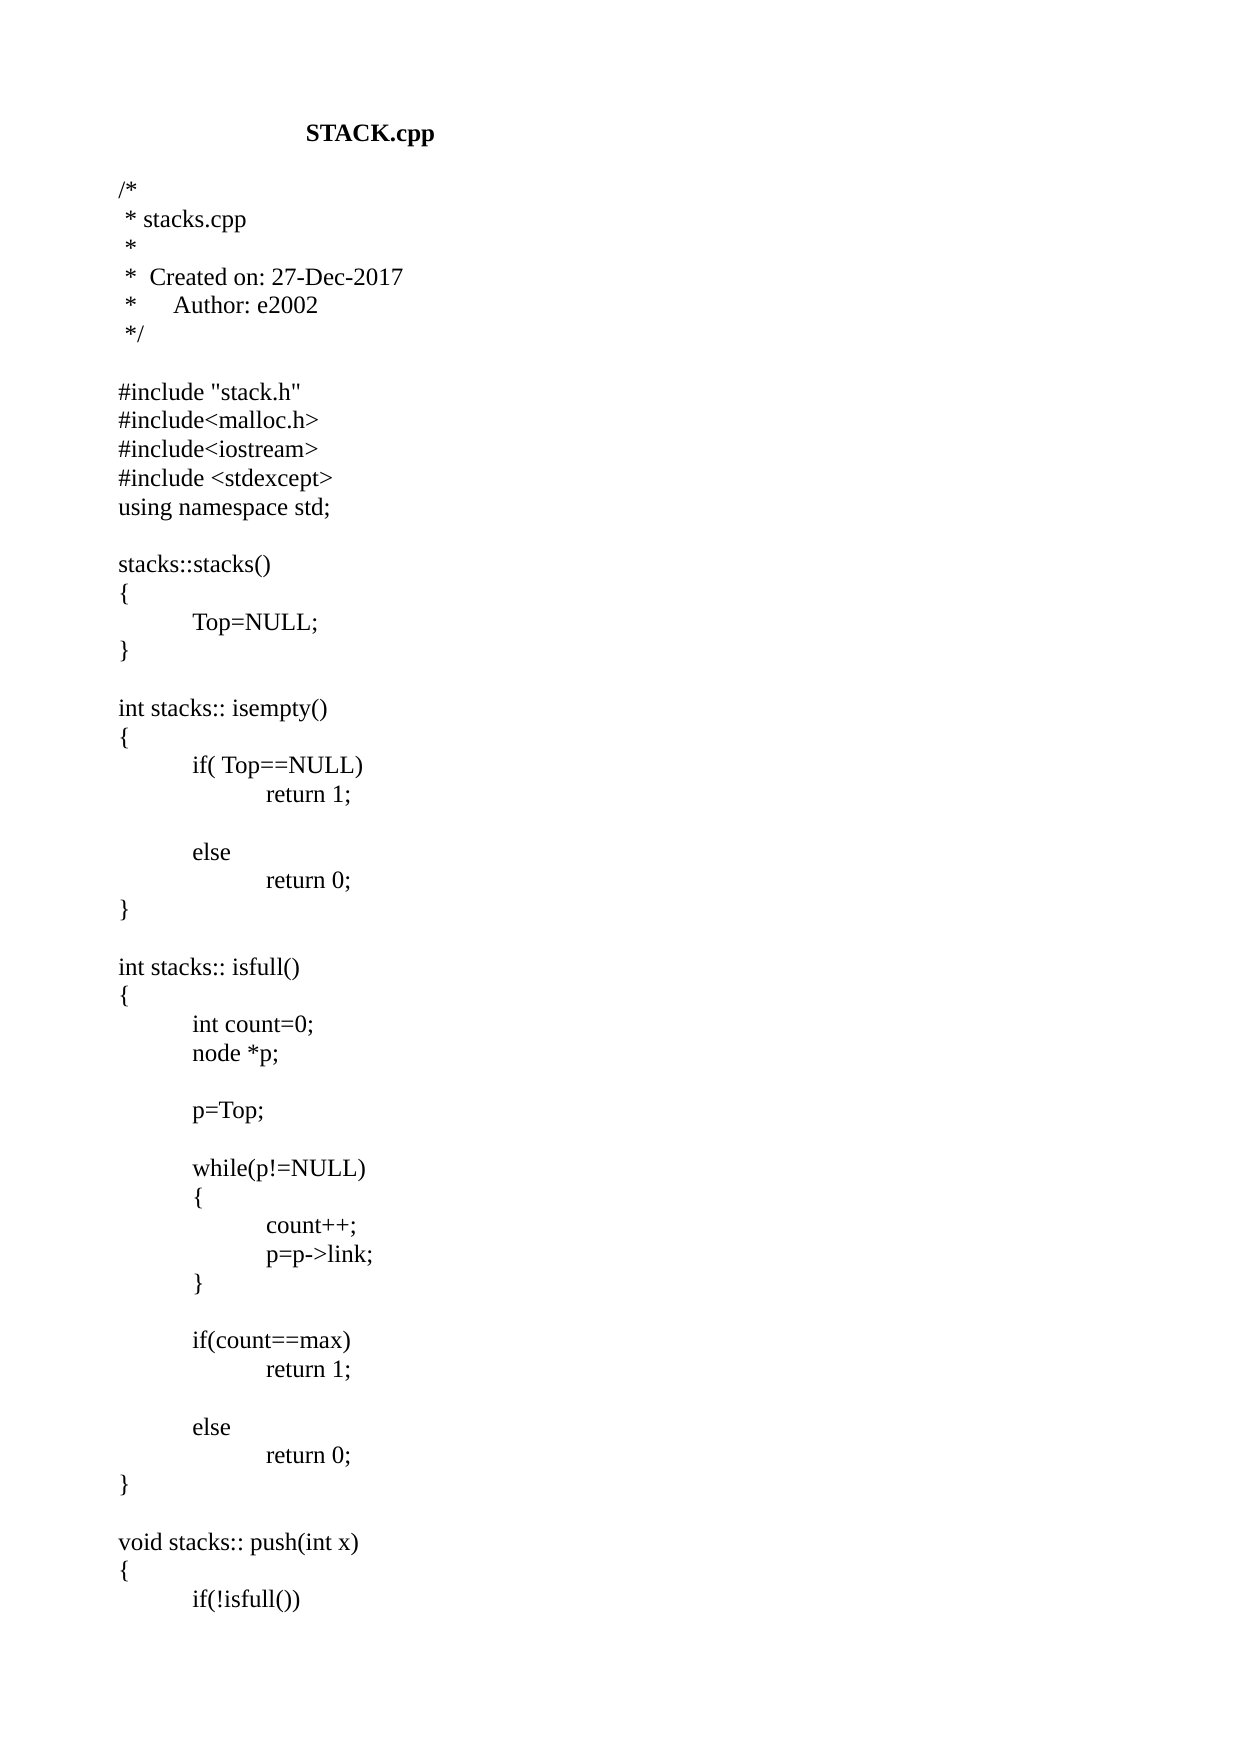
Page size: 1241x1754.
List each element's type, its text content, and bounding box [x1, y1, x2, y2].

text #include<iostream> [118, 434, 1122, 463]
text return 1; [118, 1354, 1122, 1383]
text count++; [118, 1211, 1122, 1239]
text { [118, 1182, 1122, 1211]
text return 0; [118, 866, 1122, 894]
text else [118, 1412, 1122, 1441]
text } [118, 1268, 1122, 1297]
text int stacks:: isempty() [118, 693, 1122, 722]
text return 1; [118, 779, 1122, 808]
text else [118, 837, 1122, 866]
text STACK.cpp [118, 118, 1122, 147]
text if(!isfull()) [118, 1584, 1122, 1613]
text { [118, 578, 1122, 607]
text Top=NULL; [118, 607, 1122, 636]
text void stacks:: push(int x) [118, 1527, 1122, 1556]
text * [118, 233, 1122, 262]
text /* [118, 176, 1122, 204]
text p=p->link; [118, 1239, 1122, 1268]
text using namespace std; [118, 492, 1122, 521]
text while(p!=NULL) [118, 1153, 1122, 1182]
text stacks::stacks() [118, 549, 1122, 578]
text #include <stdexcept> [118, 463, 1122, 492]
text */ [118, 319, 1122, 348]
text int count=0; [118, 1009, 1122, 1038]
text int stacks:: isfull() [118, 952, 1122, 981]
text if( Top==NULL) [118, 751, 1122, 779]
text * Created on: 27-Dec-2017 [118, 262, 1122, 291]
text node *p; [118, 1038, 1122, 1067]
text } [118, 636, 1122, 664]
text if(count==max) [118, 1326, 1122, 1354]
text * Author: e2002 [118, 291, 1122, 319]
text { [118, 1556, 1122, 1584]
text p=Top; [118, 1096, 1122, 1124]
text #include "stack.h" [118, 377, 1122, 406]
text { [118, 722, 1122, 751]
text } [118, 894, 1122, 923]
text * stacks.cpp [118, 204, 1122, 233]
text } [118, 1469, 1122, 1498]
text { [118, 981, 1122, 1009]
text return 0; [118, 1441, 1122, 1469]
text #include<malloc.h> [118, 406, 1122, 434]
